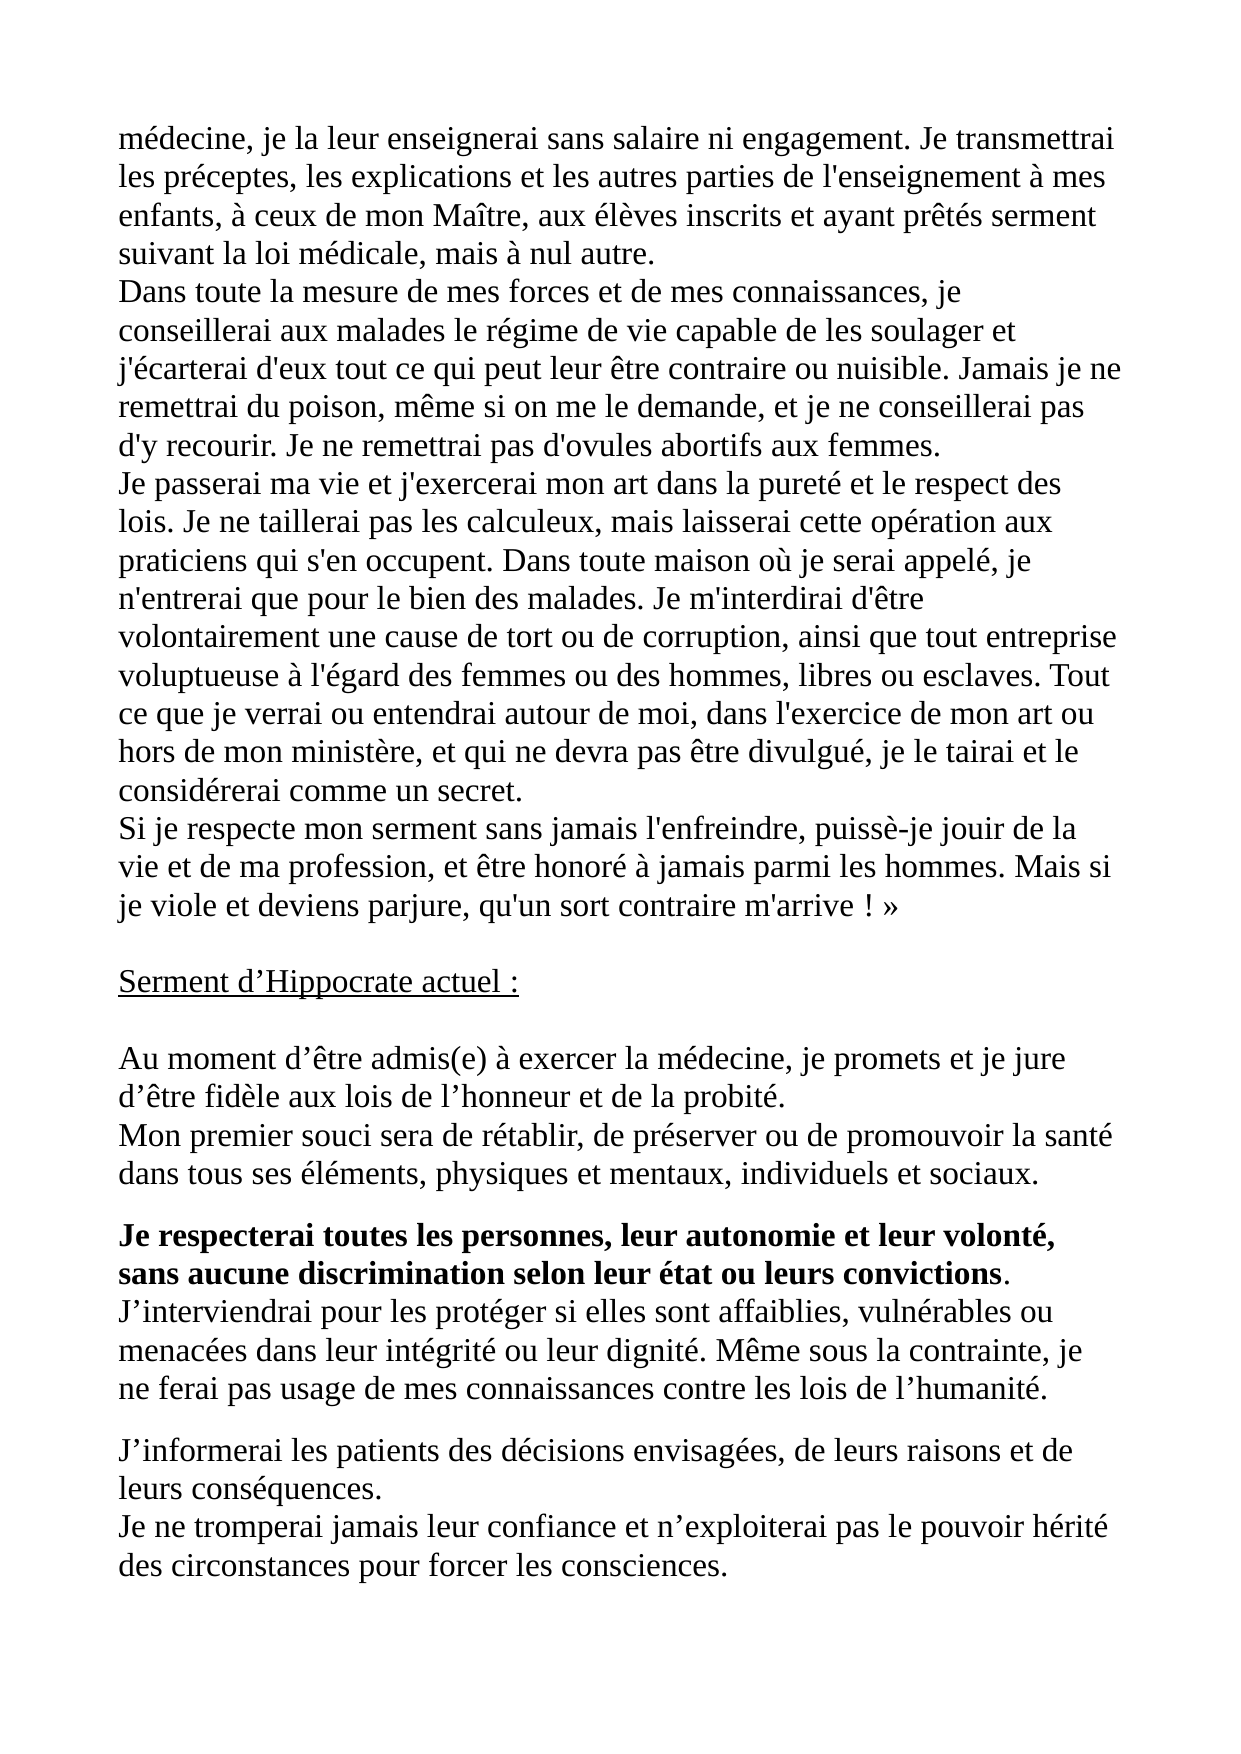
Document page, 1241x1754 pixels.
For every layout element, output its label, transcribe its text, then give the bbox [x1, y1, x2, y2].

text Mon premier souci sera de rétablir, de préserver ou de promouvoir la santé dans tous ses éléments, physiques et mentaux, individuels et sociaux. [118, 1115, 1122, 1191]
text Si je respecte mon serment sans jamais l'enfreindre, puissè-je jouir de la vie et de ma profession, et être honoré à jamais parmi les hommes. Mais si je viole et deviens parjure, qu'un sort contraire m'arrive ! » [118, 808, 1122, 923]
text Je respecterai toutes les personnes, leur autonomie et leur volonté, sans aucune discrimination selon leur état ou leurs convictions. J’interviendrai pour les protéger si elles sont affaiblies, vulnérables ou menacées dans leur intégrité ou leur dignité. Même sous la contrainte, je ne ferai pas usage de mes connaissances contre les lois de l’humanité. [118, 1215, 1122, 1407]
text Au moment d’être admis(e) à exercer la médecine, je promets et je jure d’être fidèle aux lois de l’honneur et de la probité. [118, 1038, 1122, 1115]
text J’informerai les patients des décisions envisagées, de leurs raisons et de leurs conséquences. Je ne tromperai jamais leur confiance et n’exploiterai pas le pouvoir hérité des circonstances pour forcer les consciences. [118, 1430, 1122, 1583]
text Dans toute la mesure de mes forces et de mes connaissances, je conseillerai aux malades le régime de vie capable de les soulager et j'écarterai d'eux tout ce qui peut leur être contraire ou nuisible. Jamais je ne remettrai du poison, même si on me le demande, et je ne conseillerai pas d'y recourir. Je ne remettrai pas d'ovules abortifs aux femmes. [118, 271, 1122, 463]
text Serment d’Hippocrate actuel : [118, 961, 1122, 1000]
text Je passerai ma vie et j'exercerai mon art dans la pureté et le respect des lois. Je ne taillerai pas les calculeux, mais laisserai cette opération aux praticiens qui s'en occupent. Dans toute maison où je serai appelé, je n'entrerai que pour le bien des malades. Je m'interdirai d'être volontairement une cause de tort ou de corruption, ainsi que tout entreprise voluptueuse à l'égard des femmes ou des hommes, libres ou esclaves. Tout ce que je verrai ou entendrai autour de moi, dans l'exercice de mon art ou hors de mon ministère, et qui ne devra pas être divulgué, je le tairai et le considérerai comme un secret. [118, 463, 1122, 808]
text médecine, je la leur enseignerai sans salaire ni engagement. Je transmettrai les préceptes, les explications et les autres parties de l'enseignement à mes enfants, à ceux de mon Maître, aux élèves inscrits et ayant prêtés serment suivant la loi médicale, mais à nul autre. [118, 118, 1122, 271]
